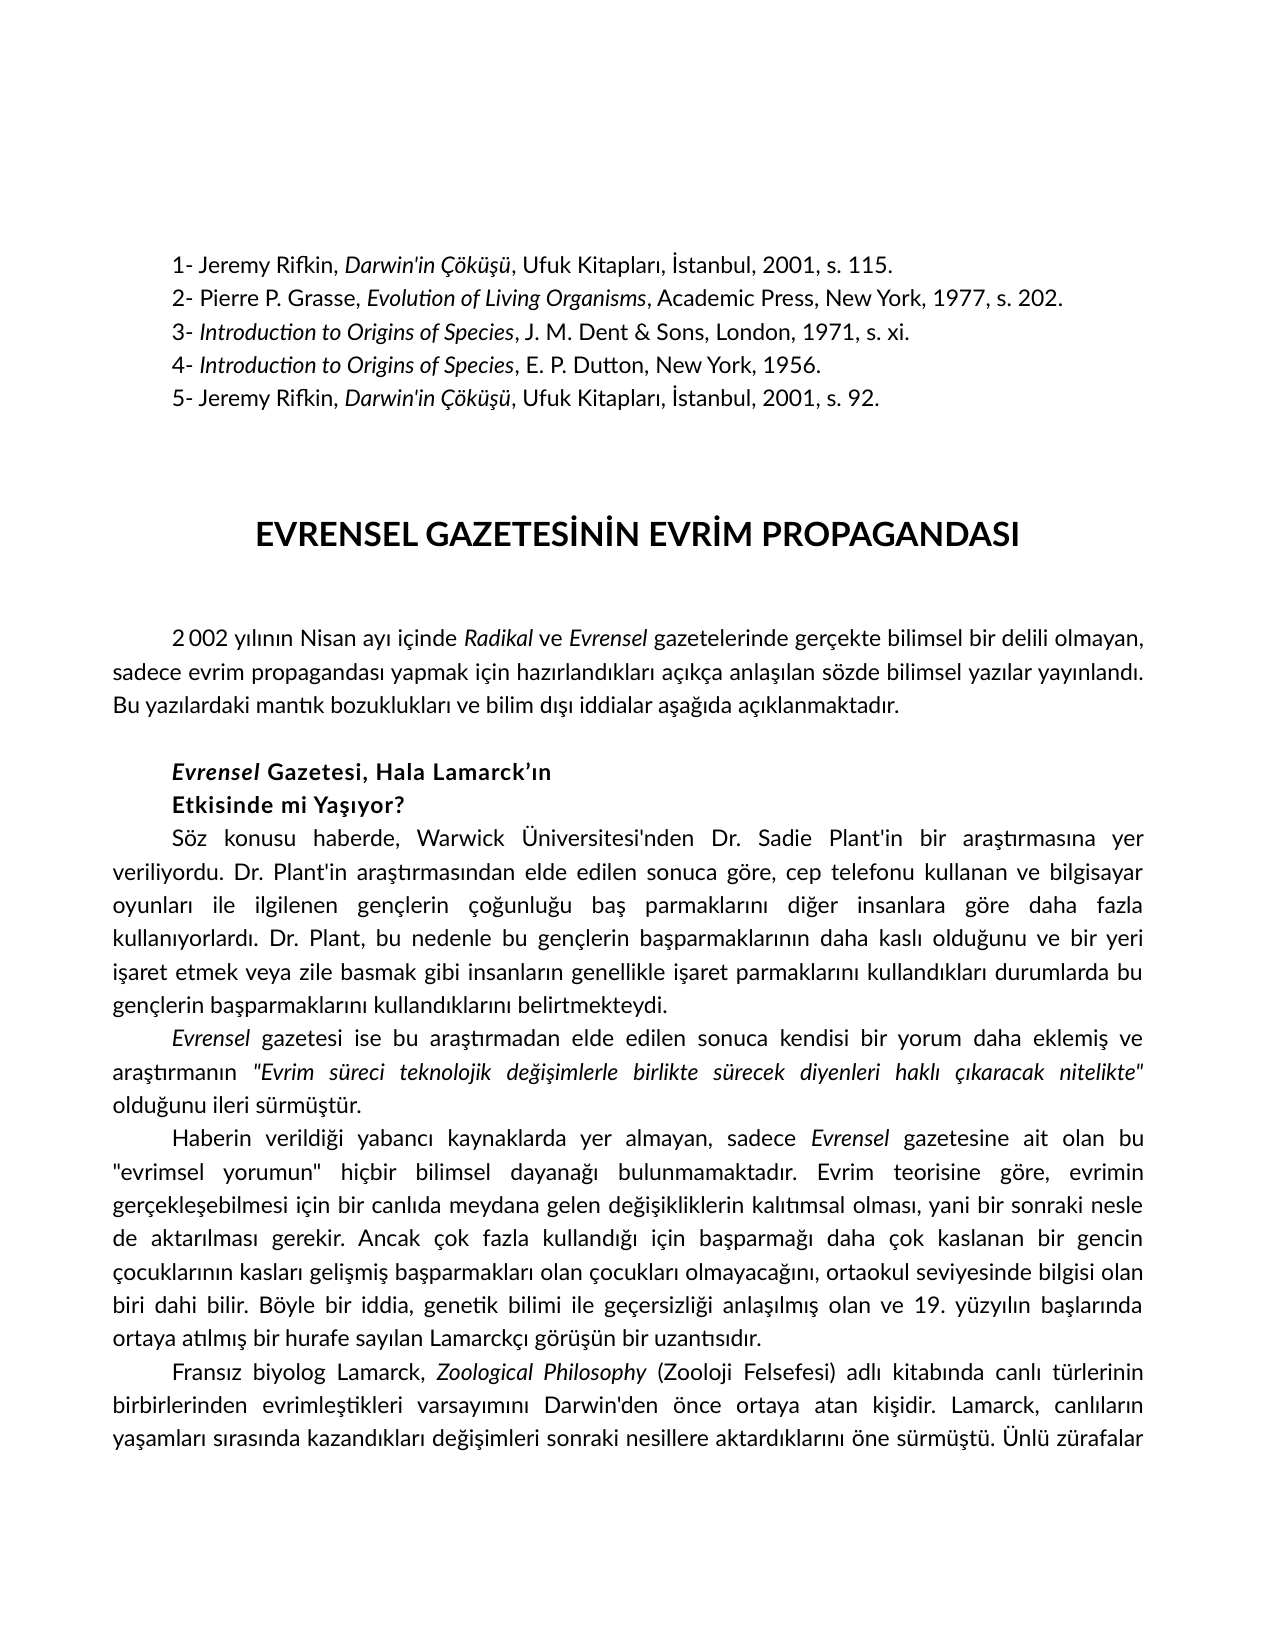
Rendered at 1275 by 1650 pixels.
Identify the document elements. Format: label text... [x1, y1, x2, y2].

text 4- Introduction to Origins of Species, E. P. Dutton, New York, 1956. [112, 347, 1145, 380]
text 2002 yılının Nisan ayı içinde Radikal ve Evrensel gazetelerinde gerçekte bilimsel bir delili olmayan, sadece evrim propagandası yapmak için hazırlandıkları açıkça anlaşılan sözde bilimsel yazılar yayınlandı. Bu yazılardaki mantık bozuklukları ve bilim dışı iddialar aşağıda açıklanmaktadır. [112, 620, 1145, 720]
text Etkisinde mi Yaşıyor? [112, 787, 1145, 820]
subtitle EVRENSEL GAZETESİNİN EVRİM PROPAGANDASI [112, 513, 1162, 553]
text Söz konusu haberde, Warwick Üniversitesi'nden Dr. Sadie Plant'in bir araştırmasına yer veriliyordu. Dr. Plant'in araştırmasından elde edilen sonuca göre, cep telefonu kullanan ve bilgisayar oyunları ile ilgilenen gençlerin çoğunluğu baş parmaklarını diğer insanlara göre daha fazla kullanıyorlardı. Dr. Plant, bu nedenle bu gençlerin başparmaklarının daha kaslı olduğunu ve bir yeri işaret etmek veya zile basmak gibi insanların genellikle işaret parmaklarını kullandıkları durumlarda bu gençlerin başparmaklarını kullandıklarını belirtmekteydi. [112, 820, 1145, 1020]
text Evrensel gazetesi ise bu araştırmadan elde edilen sonuca kendisi bir yorum daha eklemiş ve araştırmanın "Evrim süreci teknolojik değişimlerle birlikte sürecek diyenleri haklı çıkaracak nitelikte" olduğunu ileri sürmüştür. [112, 1020, 1145, 1120]
text 1- Jeremy Rifkin, Darwin'in Çöküşü, Ufuk Kitapları, İstanbul, 2001, s. 115. [112, 247, 1145, 280]
text 3- Introduction to Origins of Species, J. M. Dent & Sons, London, 1971, s. xi. [112, 313, 1145, 347]
text 2- Pierre P. Grasse, Evolution of Living Organisms, Academic Press, New York, 1977, s. 202. [112, 280, 1145, 313]
text Fransız biyolog Lamarck, Zoological Philosophy (Zooloji Felsefesi) adlı kitabında canlı türlerinin birbirlerinden evrimleştikleri varsayımını Darwin'den önce ortaya atan kişidir. Lamarck, canlıların yaşamları sırasında kazandıkları değişimleri sonraki nesillere aktardıklarını öne sürmüştü. Ünlü zürafalar [112, 1353, 1145, 1453]
text Evrensel Gazetesi, Hala Lamarck’ın [112, 753, 1145, 787]
text Haberin verildiği yabancı kaynaklarda yer almayan, sadece Evrensel gazetesine ait olan bu "evrimsel yorumun" hiçbir bilimsel dayanağı bulunmamaktadır. Evrim teorisine göre, evrimin gerçekleşebilmesi için bir canlıda meydana gelen değişikliklerin kalıtımsal olması, yani bir sonraki nesle de aktarılması gerekir. Ancak çok fazla kullandığı için başparmağı daha çok kaslanan bir gencin çocuklarının kasları gelişmiş başparmakları olan çocukları olmayacağını, ortaokul seviyesinde bilgisi olan biri dahi bilir. Böyle bir iddia, genetik bilimi ile geçersizliği anlaşılmış olan ve 19. yüzyılın başlarında ortaya atılmış bir hurafe sayılan Lamarckçı görüşün bir uzantısıdır. [112, 1120, 1145, 1353]
text 5- Jeremy Rifkin, Darwin'in Çöküşü, Ufuk Kitapları, İstanbul, 2001, s. 92. [112, 380, 1145, 413]
